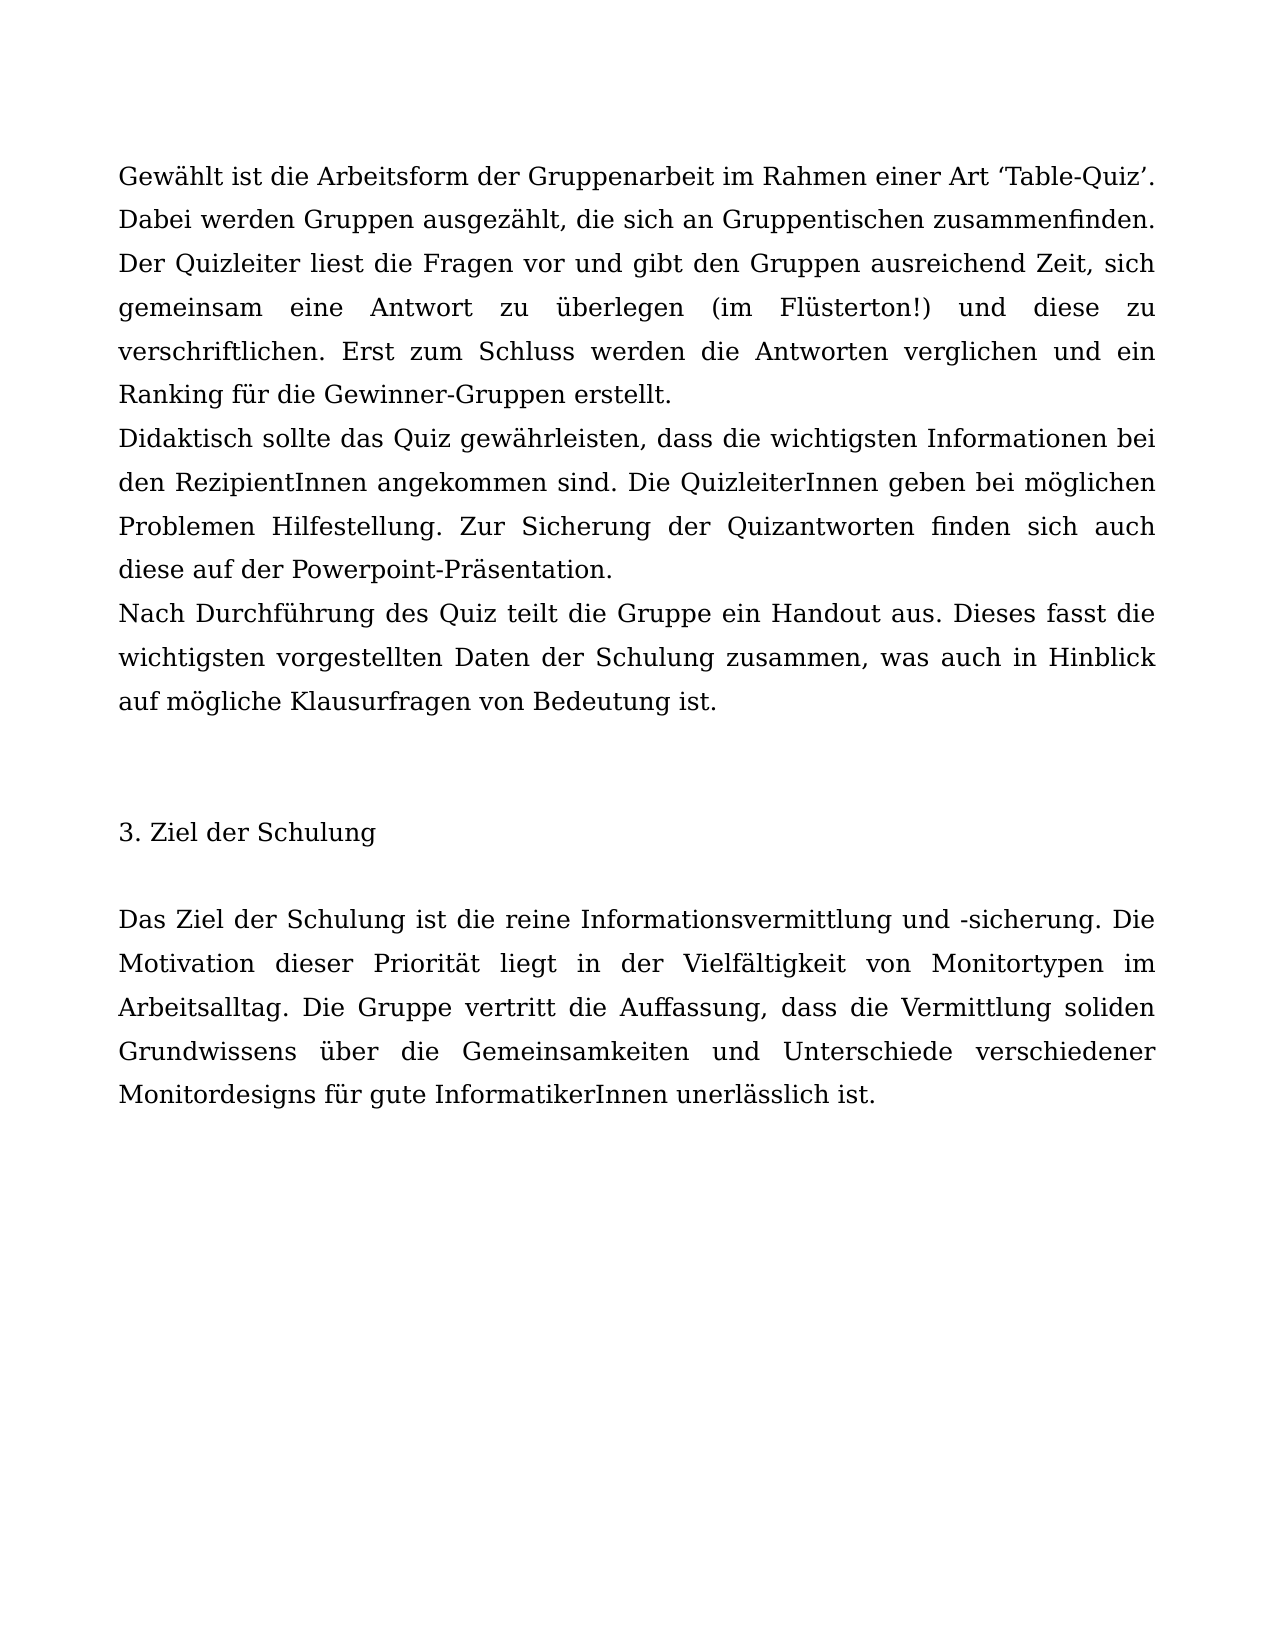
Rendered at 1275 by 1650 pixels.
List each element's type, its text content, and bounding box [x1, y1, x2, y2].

text Das Ziel der Schulung ist die reine Informationsvermittlung und -sicherung. Die Motivation dieser Priorität liegt in der Vielfältigkeit von Monitortypen im Arbeitsalltag. Die Gruppe vertritt die Auffassung, dass die Vermittlung soliden Grundwissens über die Gemeinsamkeiten und Unterschiede verschiedener Monitordesigns für gute InformatikerInnen unerlässlich ist. [118, 906, 1157, 1110]
text Nach Durchführung des Quiz teilt die Gruppe ein Handout aus. Dieses fasst die wichtigsten vorgestellten Daten der Schulung zusammen, was auch in Hinblick auf mögliche Klausurfragen von Bedeutung ist. [118, 599, 1157, 716]
text Gewählt ist die Arbeitsform der Gruppenarbeit im Rahmen einer Art ‘Table-Quiz’. Dabei werden Gruppen ausgezählt, die sich an Gruppentischen zusammenfinden. Der Quizleiter liest die Fragen vor und gibt den Gruppen ausreichend Zeit, sich gemeinsam eine Antwort zu überlegen (im Flüsterton!) und diese zu verschriftlichen. Erst zum Schluss werden die Antworten verglichen und ein Ranking für die Gewinner-Gruppen erstellt. [118, 162, 1157, 410]
text Didaktisch sollte das Quiz gewährleisten, dass die wichtigsten Informationen bei den RezipientInnen angekommen sind. Die QuizleiterInnen geben bei möglichen Problemen Hilfestellung. Zur Sicherung der Quizantworten finden sich auch diese auf der Powerpoint-Präsentation. [118, 424, 1157, 585]
text 3. Ziel der Schulung [118, 818, 1157, 847]
